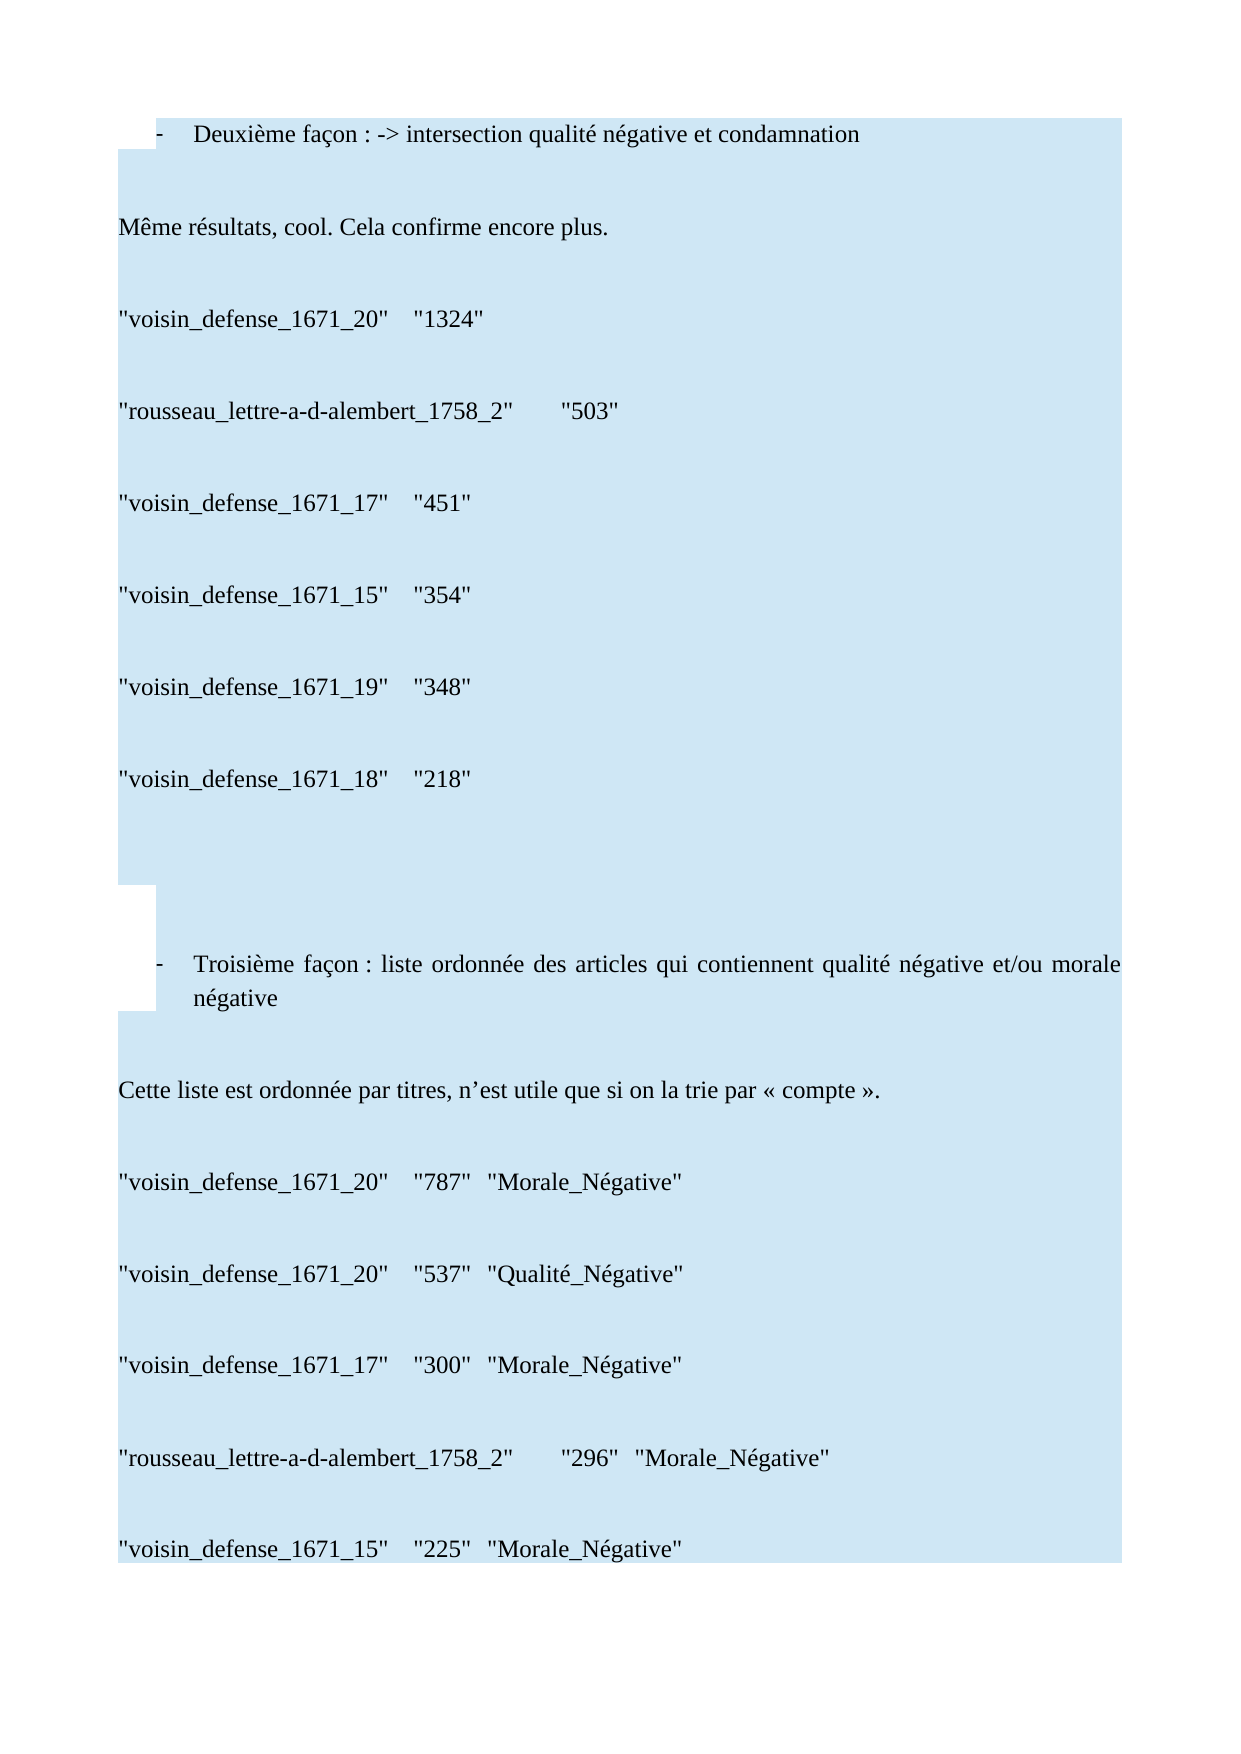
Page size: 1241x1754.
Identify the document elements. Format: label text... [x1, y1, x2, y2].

text "voisin_defense_1671_20" "537" "Qualité_Négative" [118, 1384, 1122, 1412]
text Cette liste est ordonnée par titres, n’est utile que si on la trie par « compte ». [118, 1200, 1122, 1228]
text "voisin_defense_1671_20" "787" "Morale_Négative" [118, 1292, 1122, 1320]
text "voisin_defense_1671_19" "348" [118, 797, 1122, 826]
list Troisième façon : liste ordonnée des articles qui contiennent qualité négative et/ou morale négative [156, 1073, 1122, 1136]
text Ils correspondent totalement. Cela confirme mon hypothèse et aussi la construction de l’ontologie. Cool ! [118, 118, 1122, 180]
text "rousseau_lettre-a-d-alembert_1758_2" "503" [118, 521, 1122, 550]
text "voisin_defense_1671_17" "451" [118, 613, 1122, 642]
text Même résultats, cool. Cela confirme encore plus. [118, 337, 1122, 366]
list Deuxième façon : -> intersection qualité négative et condamnation [156, 243, 1122, 274]
text "voisin_defense_1671_15" "354" [118, 705, 1122, 734]
text "voisin_defense_1671_18" "218" [118, 889, 1122, 918]
text "voisin_defense_1671_17" "300" "Morale_Négative" [118, 1476, 1122, 1504]
text "voisin_defense_1671_20" "1324" [118, 429, 1122, 458]
text "rousseau_lettre-a-d-alembert_1758_2" "296" "Morale_Négative" [118, 1568, 1122, 1596]
